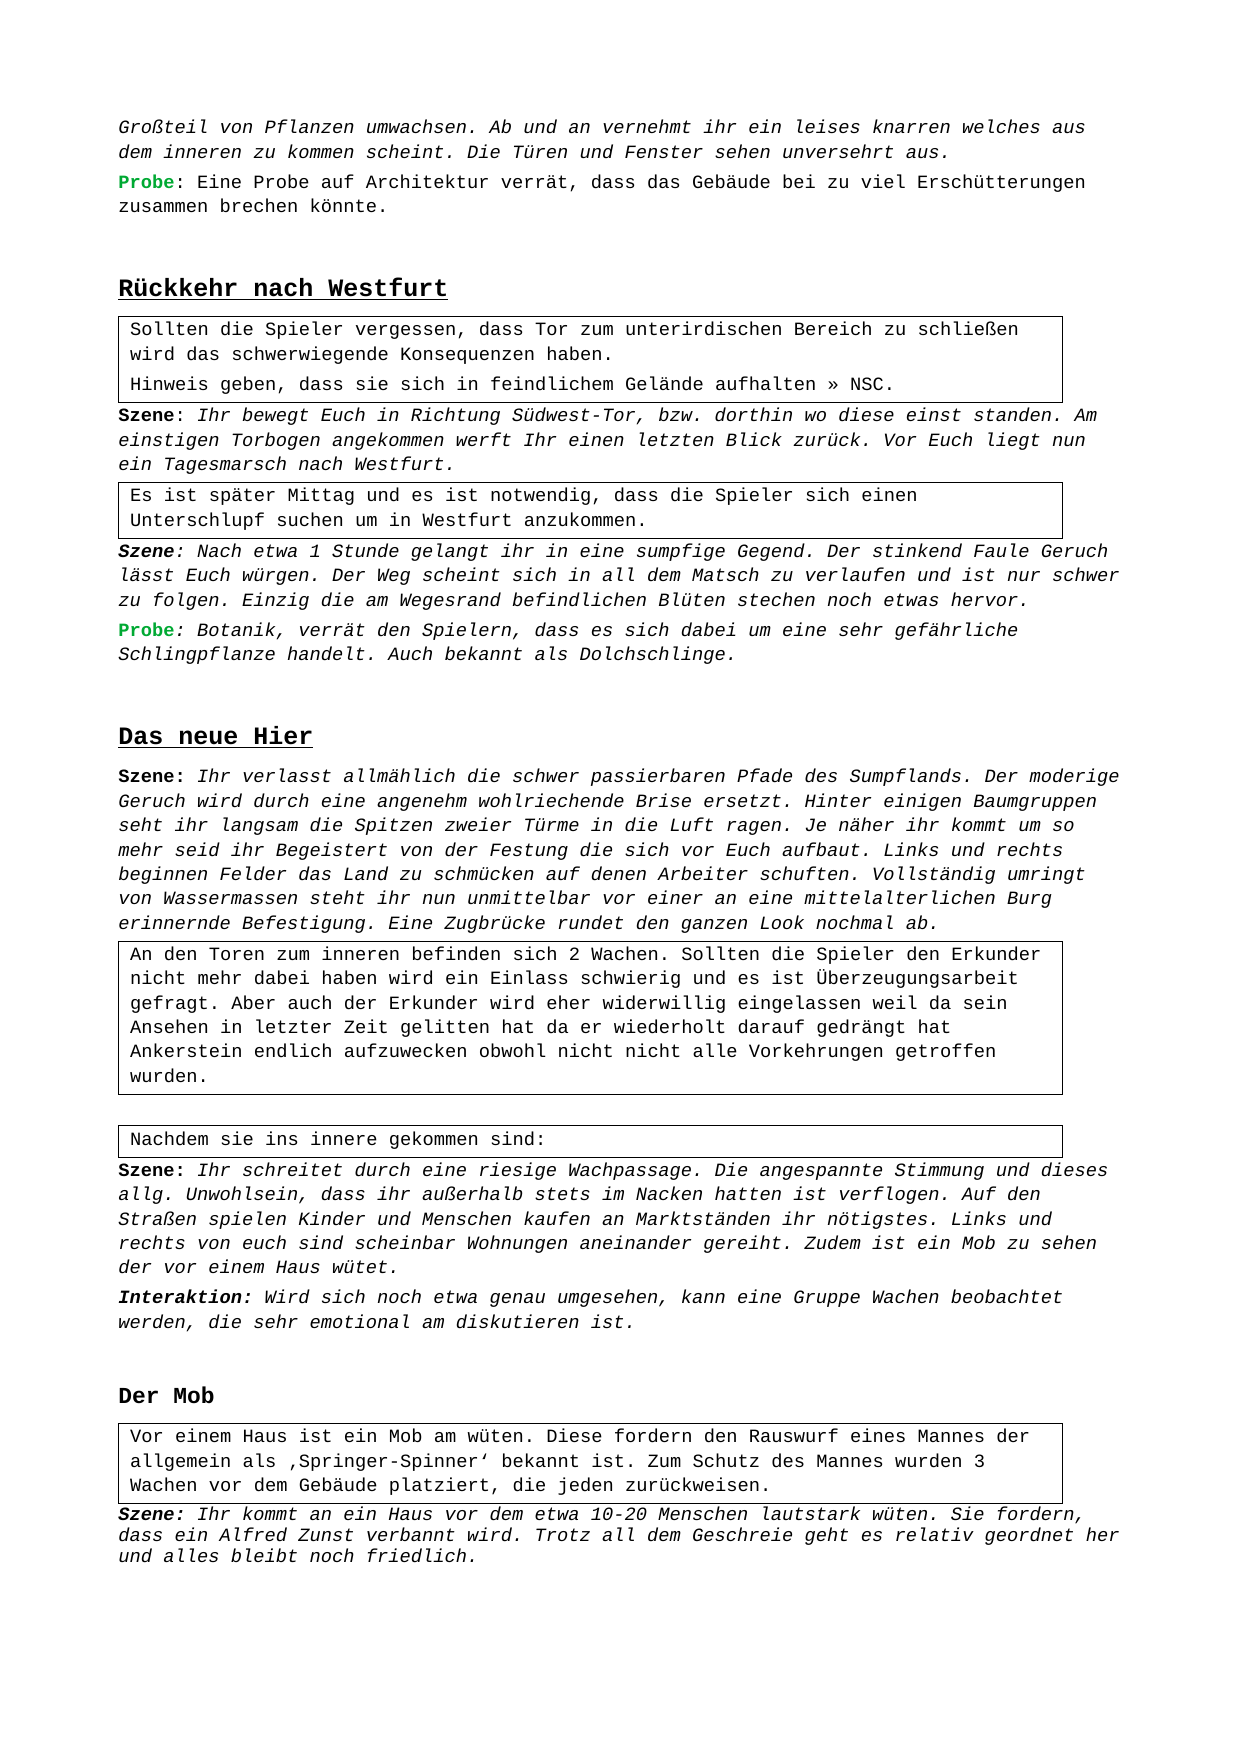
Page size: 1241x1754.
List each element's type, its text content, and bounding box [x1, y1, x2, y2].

text Szene: Ihr verlasst allmählich die schwer passierbaren Pfade des Sumpflands. Der moderige Geruch wird durch eine angenehm wohlriechende Brise ersetzt. Hinter einigen Baumgruppen seht ihr langsam die Spitzen zweier Türme in die Luft ragen. Je näher ihr kommt um so mehr seid ihr Begeistert von der Festung die sich vor Euch aufbaut. Links und rechts beginnen Felder das Land zu schmücken auf denen Arbeiter schuften. Vollständig umringt von Wassermassen steht ihr nun unmittelbar vor einer an eine mittelalterlichen Burg erinnernde Befestigung. Eine Zugbrücke rundet den ganzen Look nochmal ab. [118, 767, 1122, 935]
table_header Nachdem sie ins innere gekommen sind: [119, 1126, 1062, 1157]
subtitle Der Mob [118, 1385, 1122, 1411]
text Probe: Eine Probe auf Architektur verrät, dass das Gebäude bei zu viel Erschütterungen zusammen brechen könnte. [118, 173, 1122, 218]
text Szene: Nach etwa 1 Stunde gelangt ihr in eine sumpfige Gegend. Der stinkend Faule Geruch lässt Euch würgen. Der Weg scheint sich in all dem Matsch zu verlaufen und ist nur schwer zu folgen. Einzig die am Wegesrand befindlichen Blüten stechen noch etwas hervor. [118, 542, 1122, 612]
text Probe: Botanik, verrät den Spielern, dass es sich dabei um eine sehr gefährliche Schlingpflanze handelt. Auch bekannt als Dolchschlinge. [118, 621, 1122, 666]
text Szene: Ihr schreitet durch eine riesige Wachpassage. Die angespannte Stimmung und dieses allg. Unwohlsein, dass ihr außerhalb stets im Nacken hatten ist verflogen. Auf den Straßen spielen Kinder und Menschen kaufen an Marktständen ihr nötigstes. Links und rechts von euch sind scheinbar Wohnungen aneinander gereiht. Zudem ist ein Mob zu sehen der vor einem Haus wütet. [118, 1161, 1122, 1279]
table_header Es ist später Mittag und es ist notwendig, dass die Spieler sich einen Unterschlupf suchen um in Westfurt anzukommen. [119, 483, 1062, 538]
table_header An den Toren zum inneren befinden sich 2 Wachen. Sollten die Spieler den Erkunder nicht mehr dabei haben wird ein Einlass schwierig und es ist Überzeugungsarbeit gefragt. Aber auch der Erkunder wird eher widerwillig eingelassen weil da sein Ansehen in letzter Zeit gelitten hat da er wiederholt darauf gedrängt hat Ankerstein endlich aufzuwecken obwohl nicht nicht alle Vorkehrungen getroffen wurden. [119, 942, 1062, 1094]
text Szene: Ihr kommt an ein Haus vor dem etwa 10-20 Menschen lautstark wüten. Sie fordern, dass ein Alfred Zunst verbannt wird. Trotz all dem Geschreie geht es relativ geordnet her und alles bleibt noch friedlich. [118, 1504, 1122, 1568]
table_header Vor einem Haus ist ein Mob am wüten. Diese fordern den Rauswurf eines Mannes der allgemein als ‚Springer-Spinner‘ bekannt ist. Zum Schutz des Mannes wurden 3 Wachen vor dem Gebäude platziert, die jeden zurückweisen. [119, 1424, 1062, 1503]
subtitle Rückkehr nach Westfurt [118, 275, 1122, 304]
text Interaktion: Wird sich noch etwa genau umgesehen, kann eine Gruppe Wachen beobachtet werden, die sehr emotional am diskutieren ist. [118, 1288, 1122, 1334]
subtitle Das neue Hier [118, 723, 1122, 752]
text Großteil von Pflanzen umwachsen. Ab und an vernehmt ihr ein leises knarren welches aus dem inneren zu kommen scheint. Die Türen und Fenster sehen unversehrt aus. [118, 118, 1122, 164]
text Szene: Ihr bewegt Euch in Richtung Südwest-Tor, bzw. dorthin wo diese einst standen. Am einstigen Torbogen angekommen werft Ihr einen letzten Blick zurück. Vor Euch liegt nun ein Tagesmarsch nach Westfurt. [118, 406, 1122, 476]
table_header Sollten die Spieler vergessen, dass Tor zum unterirdischen Bereich zu schließen wird das schwerwiegende Konsequenzen haben. Hinweis geben, dass sie sich in feindlichem Gelände aufhalten » NSC. [119, 317, 1062, 402]
